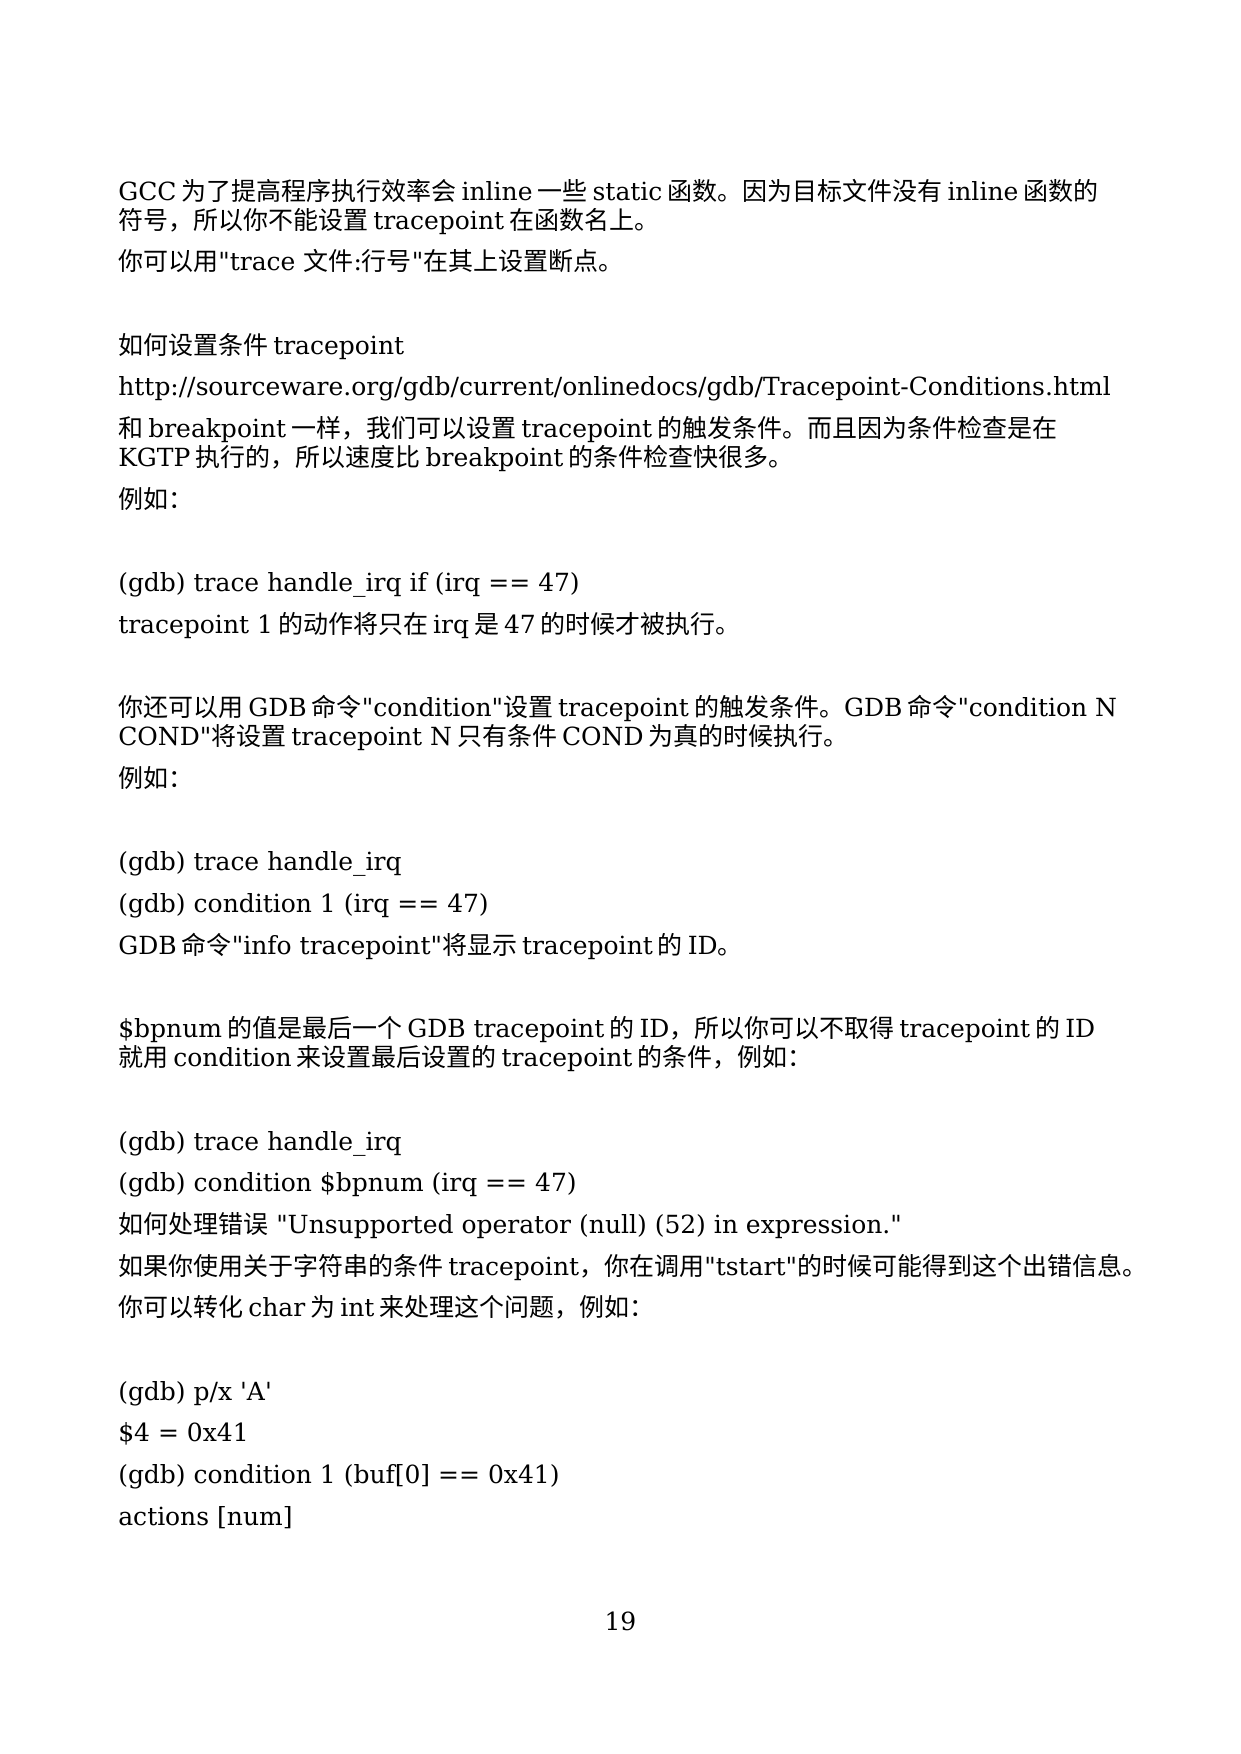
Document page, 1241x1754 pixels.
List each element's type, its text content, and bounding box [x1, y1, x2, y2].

text (gdb) condition 1 (irq == 47) [118, 889, 1122, 918]
text actions [num] [118, 1502, 1122, 1531]
text GDB命令"info tracepoint"将显示tracepoint的ID。 [118, 931, 1122, 960]
text 你还可以用GDB命令"condition"设置tracepoint的触发条件。GDB命令"condition N COND"将设置tracepoint N只有条件COND为真的时候执行。 [118, 693, 1122, 752]
text GCC为了提高程序执行效率会inline一些static函数。因为目标文件没有inline函数的符号，所以你不能设置tracepoint在函数名上。 [118, 177, 1122, 235]
text (gdb) p/x 'A' [118, 1377, 1122, 1406]
text 例如： [118, 485, 1122, 514]
text $bpnum的值是最后一个GDB tracepoint的ID，所以你可以不取得tracepoint的ID就用condition来设置最后设置的tracepoint的条件，例如： [118, 1014, 1122, 1073]
text 如何设置条件tracepoint [118, 331, 1122, 360]
text (gdb) trace handle_irq [118, 848, 1122, 877]
text 你可以转化char为int来处理这个问题，例如： [118, 1293, 1122, 1323]
text http://sourceware.org/gdb/current/onlinedocs/gdb/Tracepoint-Conditions.html [118, 373, 1122, 402]
text 你可以用"trace 文件:行号"在其上设置断点。 [118, 248, 1122, 277]
text tracepoint 1的动作将只在irq是47的时候才被执行。 [118, 610, 1122, 639]
text (gdb) condition $bpnum (irq == 47) [118, 1168, 1122, 1198]
text (gdb) condition 1 (buf[0] == 0x41) [118, 1460, 1122, 1489]
text $4 = 0x41 [118, 1418, 1122, 1448]
text 例如： [118, 764, 1122, 793]
text 如果你使用关于字符串的条件tracepoint，你在调用"tstart"的时候可能得到这个出错信息。 [118, 1252, 1122, 1281]
text 如何处理错误 "Unsupported operator (null) (52) in expression." [118, 1210, 1122, 1239]
text 和breakpoint一样，我们可以设置tracepoint的触发条件。而且因为条件检查是在KGTP执行的，所以速度比breakpoint的条件检查快很多。 [118, 414, 1122, 473]
text (gdb) trace handle_irq [118, 1127, 1122, 1156]
text (gdb) trace handle_irq if (irq == 47) [118, 568, 1122, 598]
